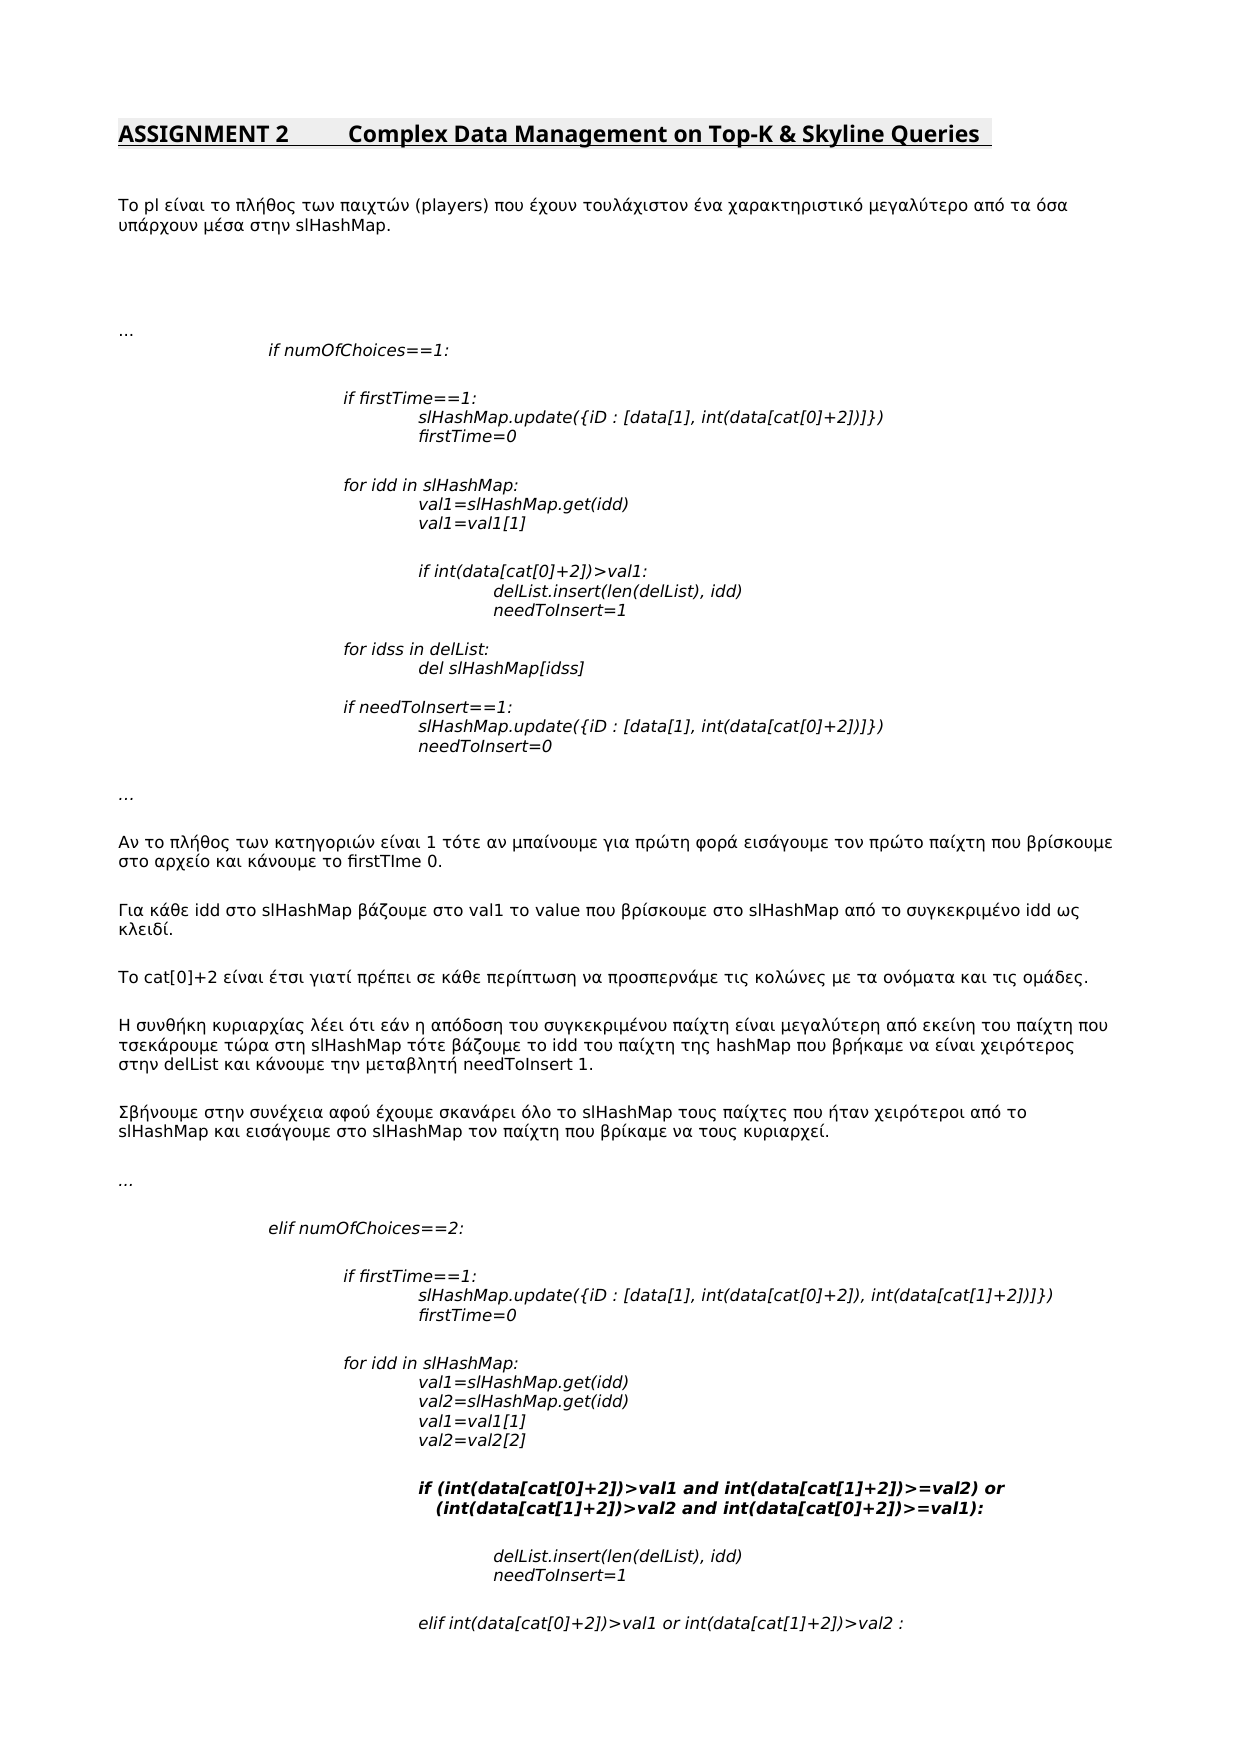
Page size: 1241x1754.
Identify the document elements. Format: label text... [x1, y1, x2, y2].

text for idd in slHashMap: [118, 476, 1122, 495]
text slHashMap.update({iD : [data[1], int(data[cat[0]+2])]}) [118, 408, 1122, 427]
text needToInsert=1 [118, 1566, 1122, 1586]
text … [118, 785, 1122, 804]
text val1=val1[1] [118, 1412, 1122, 1431]
text ... [118, 321, 1122, 341]
text if firstTime==1: [118, 1267, 1122, 1286]
text if firstTime==1: [118, 389, 1122, 408]
text if numOfChoices==1: [118, 341, 1122, 360]
text Το cat[0]+2 είναι έτσι γιατί πρέπει σε κάθε περίπτωση να προσπερνάμε τις κολώνες με τα ονόματα και τις ομάδες. [118, 968, 1122, 987]
text val2=slHashMap.get(idd) [118, 1392, 1122, 1412]
text firstTime=0 [118, 427, 1122, 447]
text Η συνθήκη κυριαρχίας λέει ότι εάν η απόδοση του συγκεκριμένου παίχτη είναι μεγαλύτερη από εκείνη του παίχτη που τσεκάρουμε τώρα στη slHashMap τότε βάζουμε το idd του παίχτη της hashMap που βρήκαμε να είναι χειρότερος στην delList και κάνουμε την μεταβλητή needToInsert 1. [118, 1016, 1122, 1074]
text if (int(data[cat[0]+2])>val1 and int(data[cat[1]+2])>=val2) or (int(data[cat[1]+2])>val2 and int(data[cat[0]+2])>=val1): [118, 1479, 1122, 1518]
text Για κάθε idd στο slHashMap βάζουμε στο val1 το value που βρίσκουμε στο slHashMap από το συγκεκριμένο idd ως κλειδί. [118, 901, 1122, 939]
text ... [118, 1171, 1122, 1190]
text slHashMap.update({iD : [data[1], int(data[cat[0]+2]), int(data[cat[1]+2])]}) [118, 1286, 1122, 1306]
text val2=val2[2] [118, 1431, 1122, 1451]
text val1=val1[1] [118, 514, 1122, 534]
text if int(data[cat[0]+2])>val1: [118, 562, 1122, 582]
text del slHashMap[idss] [118, 659, 1122, 679]
text val1=slHashMap.get(idd) [118, 495, 1122, 514]
text Σβήνουμε στην συνέχεια αφού έχουμε σκανάρει όλο το slHashMap τους παίχτες που ήταν χειρότεροι από το slHashMap και εισάγουμε στο slHashMap τον παίχτη που βρίκαμε να τους κυριαρχεί. [118, 1103, 1122, 1142]
text needToInsert=0 [118, 737, 1122, 756]
text delList.insert(len(delList), idd) [118, 1547, 1122, 1566]
text delList.insert(len(delList), idd) [118, 582, 1122, 601]
text for idss in delList: [118, 640, 1122, 659]
text elif int(data[cat[0]+2])>val1 or int(data[cat[1]+2])>val2 : [118, 1614, 1122, 1634]
text Αν το πλήθος των κατηγοριών είναι 1 τότε αν μπαίνουμε για πρώτη φορά εισάγουμε τον πρώτο παίχτη που βρίσκουμε στο αρχείο και κάνουμε το firstTIme 0. [118, 833, 1122, 872]
text for idd in slHashMap: [118, 1354, 1122, 1373]
text needToInsert=1 [118, 601, 1122, 621]
text if needToInsert==1: [118, 698, 1122, 717]
text Το pl είναι το πλήθος των παιχτών (players) που έχουν τουλάχιστον ένα χαρακτηριστικό μεγαλύτερο από τα όσα υπάρχουν μέσα στην slHashMap. [118, 196, 1122, 235]
text firstTime=0 [118, 1306, 1122, 1325]
text val1=slHashMap.get(idd) [118, 1373, 1122, 1392]
text slHashMap.update({iD : [data[1], int(data[cat[0]+2])]}) [118, 717, 1122, 737]
text elif numOfChoices==2: [118, 1219, 1122, 1238]
